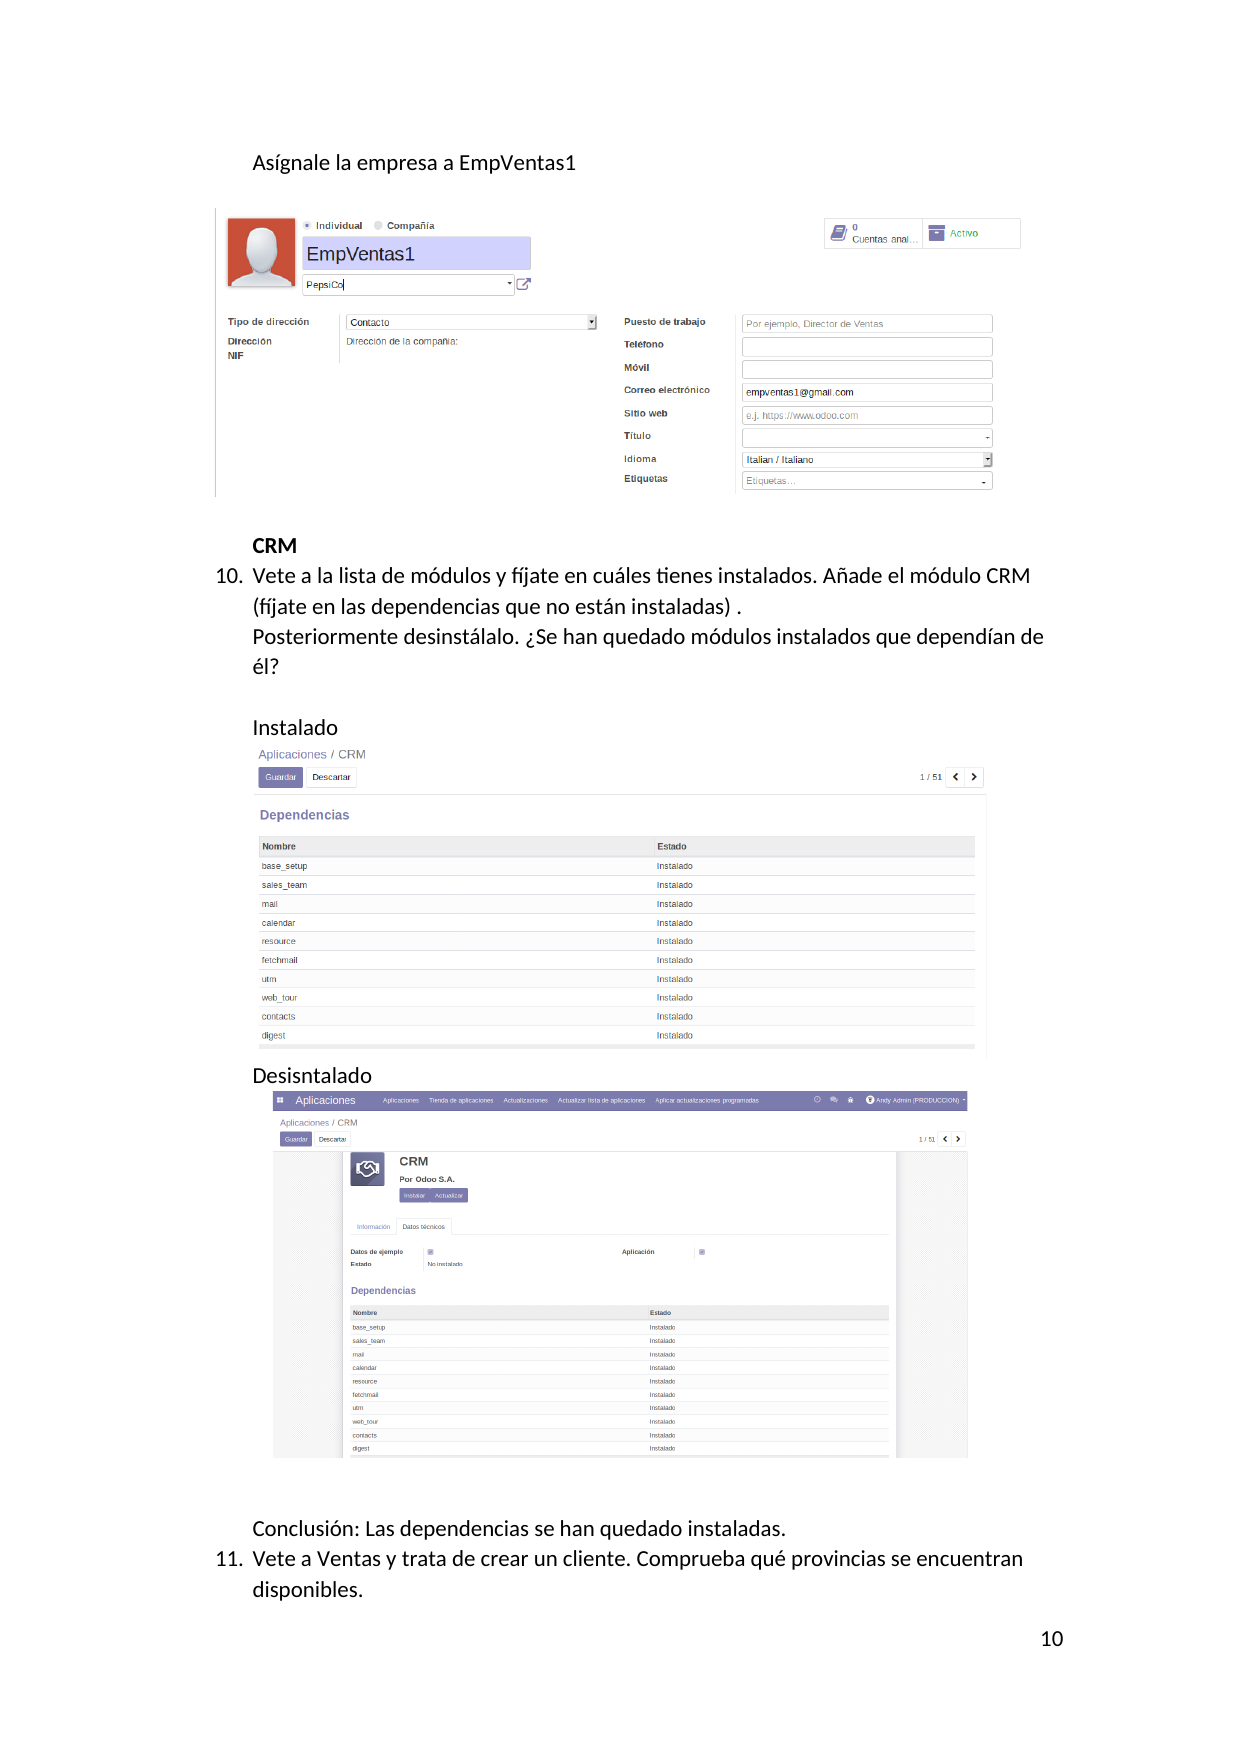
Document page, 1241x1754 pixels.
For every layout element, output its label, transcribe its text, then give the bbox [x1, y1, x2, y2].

picture [272, 1091, 968, 1458]
list CRM [252, 531, 1063, 559]
list Vete a la lista de módulos y fíjate en cuáles tienes instalados. Añade el módulo CRM (fíjate en las dependencias que no están instaladas) . [215, 562, 1063, 620]
list Posteriormente desinstálalo. ¿Se han quedado módulos instalados que dependían de él? [252, 622, 1063, 680]
list Instalado [252, 713, 1063, 741]
list Asígnale la empresa a EmpVentas1 [252, 148, 1063, 176]
picture [254, 742, 987, 1059]
list Vete a Ventas y trata de crear un cliente. Comprueba qué provincias se encuentran disponibles. [215, 1544, 1063, 1603]
list Conclusión: Las dependencias se han quedado instaladas. [252, 1514, 1063, 1542]
picture [214, 208, 1026, 497]
list Desisntalado [252, 773, 1063, 1089]
